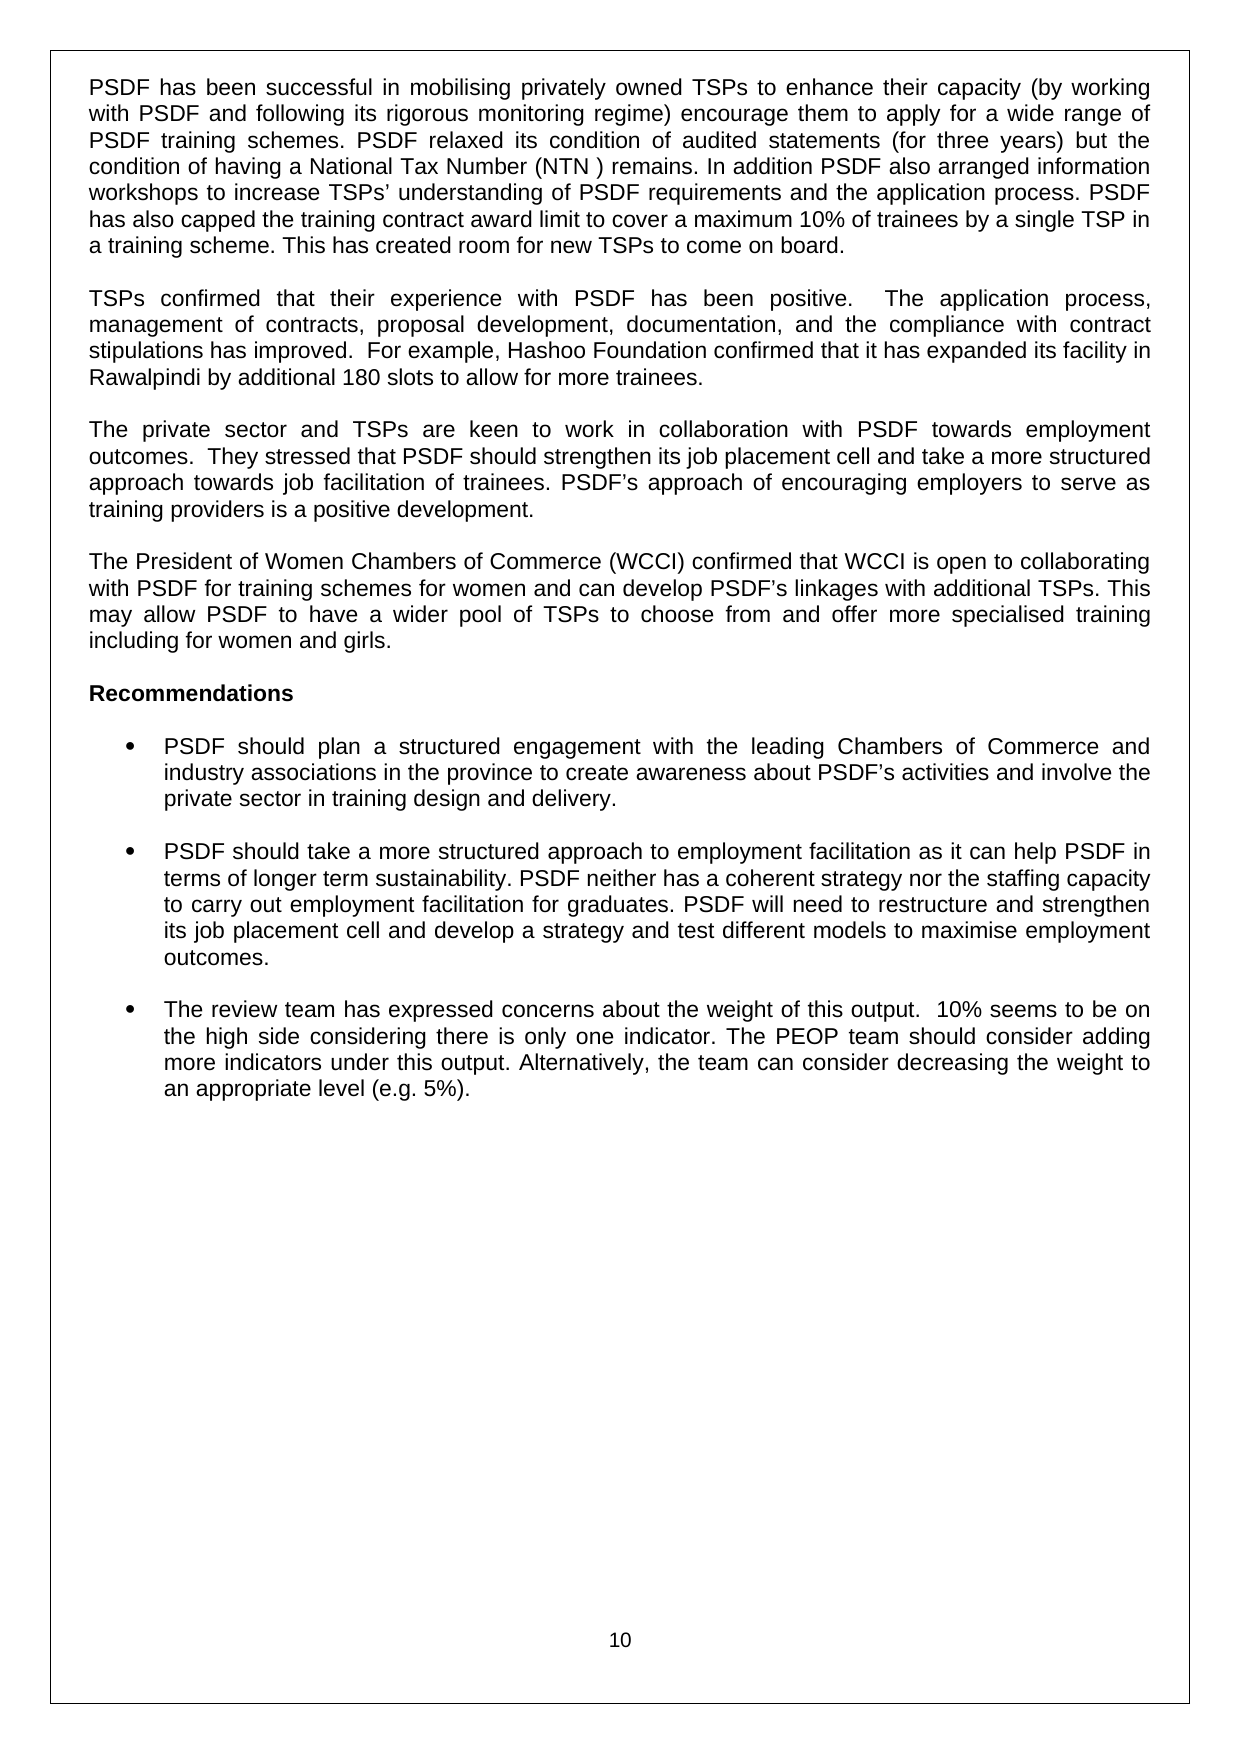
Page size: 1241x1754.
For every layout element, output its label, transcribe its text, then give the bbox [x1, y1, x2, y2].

text Recommendations [89, 680, 1152, 706]
list PSDF should take a more structured approach to employment facilitation as it can help PSDF in terms of longer term sustainability. PSDF neither has a coherent strategy nor the staffing capacity to carry out employment facilitation for graduates. PSDF will need to restructure and strengthen its job placement cell and develop a strategy and test different models to maximise employment outcomes. [126, 838, 1152, 970]
list PSDF should plan a structured engagement with the leading Chambers of Commerce and industry associations in the province to create awareness about PSDF’s activities and involve the private sector in training design and delivery. [126, 733, 1152, 812]
text TSPs confirmed that their experience with PSDF has been positive. The application process, management of contracts, proposal development, documentation, and the compliance with contract stipulations has improved. For example, Hashoo Foundation confirmed that it has expanded its facility in Rawalpindi by additional 180 slots to allow for more trainees. [89, 285, 1152, 390]
text PSDF has been successful in mobilising privately owned TSPs to enhance their capacity (by working with PSDF and following its rigorous monitoring regime) encourage them to apply for a wide range of PSDF training schemes. PSDF relaxed its condition of audited statements (for three years) but the condition of having a National Tax Number (NTN ) remains. In addition PSDF also arranged information workshops to increase TSPs’ understanding of PSDF requirements and the application process. PSDF has also capped the training contract award limit to cover a maximum 10% of trainees by a single TSP in a training scheme. This has created room for new TSPs to come on board. [89, 74, 1152, 258]
text The President of Women Chambers of Commerce (WCCI) confirmed that WCCI is open to collaborating with PSDF for training schemes for women and can develop PSDF’s linkages with additional TSPs. This may allow PSDF to have a wider pool of TSPs to choose from and offer more specialised training including for women and girls. [89, 548, 1152, 654]
text The private sector and TSPs are keen to work in collaboration with PSDF towards employment outcomes. They stressed that PSDF should strengthen its job placement cell and take a more structured approach towards job facilitation of trainees. PSDF’s approach of encouraging employers to serve as training providers is a positive development. [89, 416, 1152, 522]
list The review team has expressed concerns about the weight of this output. 10% seems to be on the high side considering there is only one indicator. The PEOP team should consider adding more indicators under this output. Alternatively, the team can consider decreasing the weight to an appropriate level (e.g. 5%). [126, 996, 1152, 1102]
